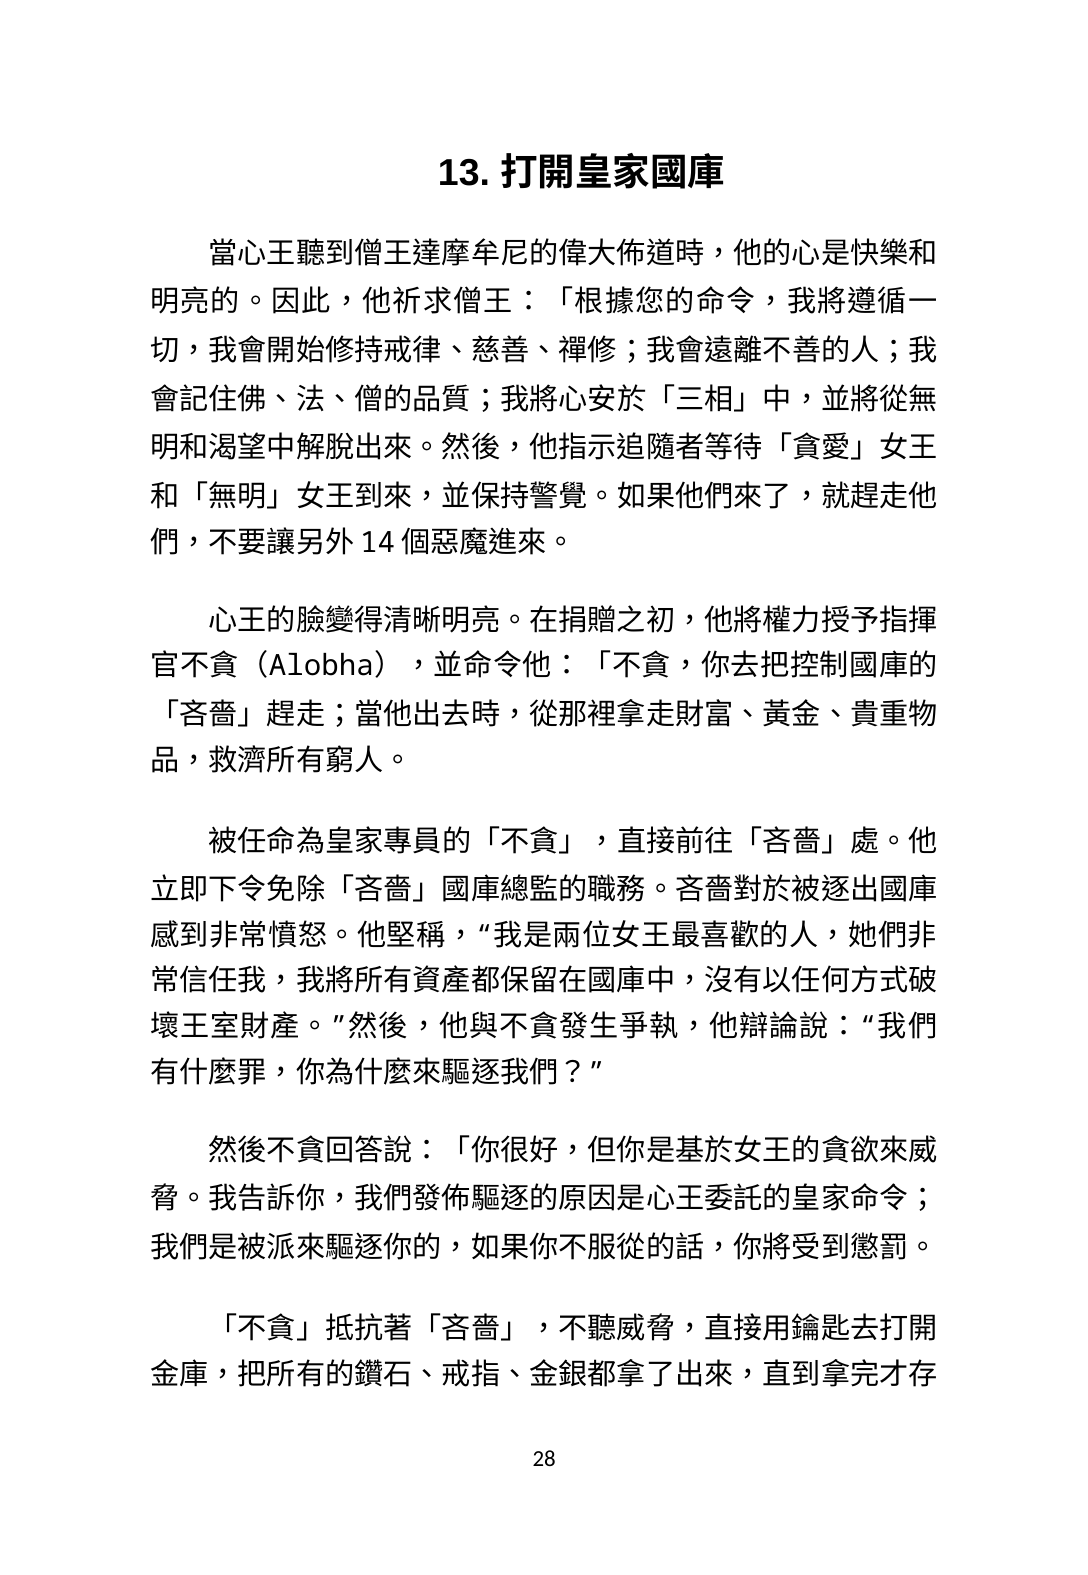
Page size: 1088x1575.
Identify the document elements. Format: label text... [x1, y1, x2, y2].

subtitle 13. 打開皇家國庫 [150, 150, 938, 193]
text 「不貪」抵抗著「吝嗇」，不聽威脅，直接用鑰匙去打開金庫，把所有的鑽石、戒指、金銀都拿了出來，直到拿完才存 [150, 1305, 938, 1393]
text 被任命為皇家專員的「不貪」，直接前往「吝嗇」處。他立即下令免除「吝嗇」國庫總監的職務。吝嗇對於被逐出國庫感到非常憤怒。他堅稱，“我是兩位女王最喜歡的人，她們非常信任我，我將所有資產都保留在國庫中，沒有以任何方式破壞王室財產。”然後，他與不貪發生爭執，他辯論說：“我們有什麼罪，你為什麼來驅逐我們？” [150, 817, 938, 1091]
text 當心王聽到僧王達摩牟尼的偉大佈道時，他的心是快樂和明亮的。因此，他祈求僧王：「根據您的命令，我將遵循一切，我會開始修持戒律、慈善、禪修；我會遠離不善的人；我會記住佛、法、僧的品質；我將心安於「三相」中，並將從無明和渴望中解脫出來。然後，他指示追隨者等待「貪愛」女王和「無明」女王到來，並保持警覺。如果他們來了，就趕走他們，不要讓另外14個惡魔進來。 [150, 232, 938, 561]
text 心王的臉變得清晰明亮。在捐贈之初，他將權力授予指揮官不貪（Alobha），並命令他：「不貪，你去把控制國庫的 「吝嗇」趕走；當他出去時，從那裡拿走財富、黃金、貴重物品，救濟所有窮人。 [150, 599, 938, 779]
text 然後不貪回答說：「你很好，但你是基於女王的貪欲來威脅。我告訴你，我們發佈驅逐的原因是心王委託的皇家命令；我們是被派來驅逐你的，如果你不服從的話，你將受到懲罰。 [150, 1129, 938, 1266]
